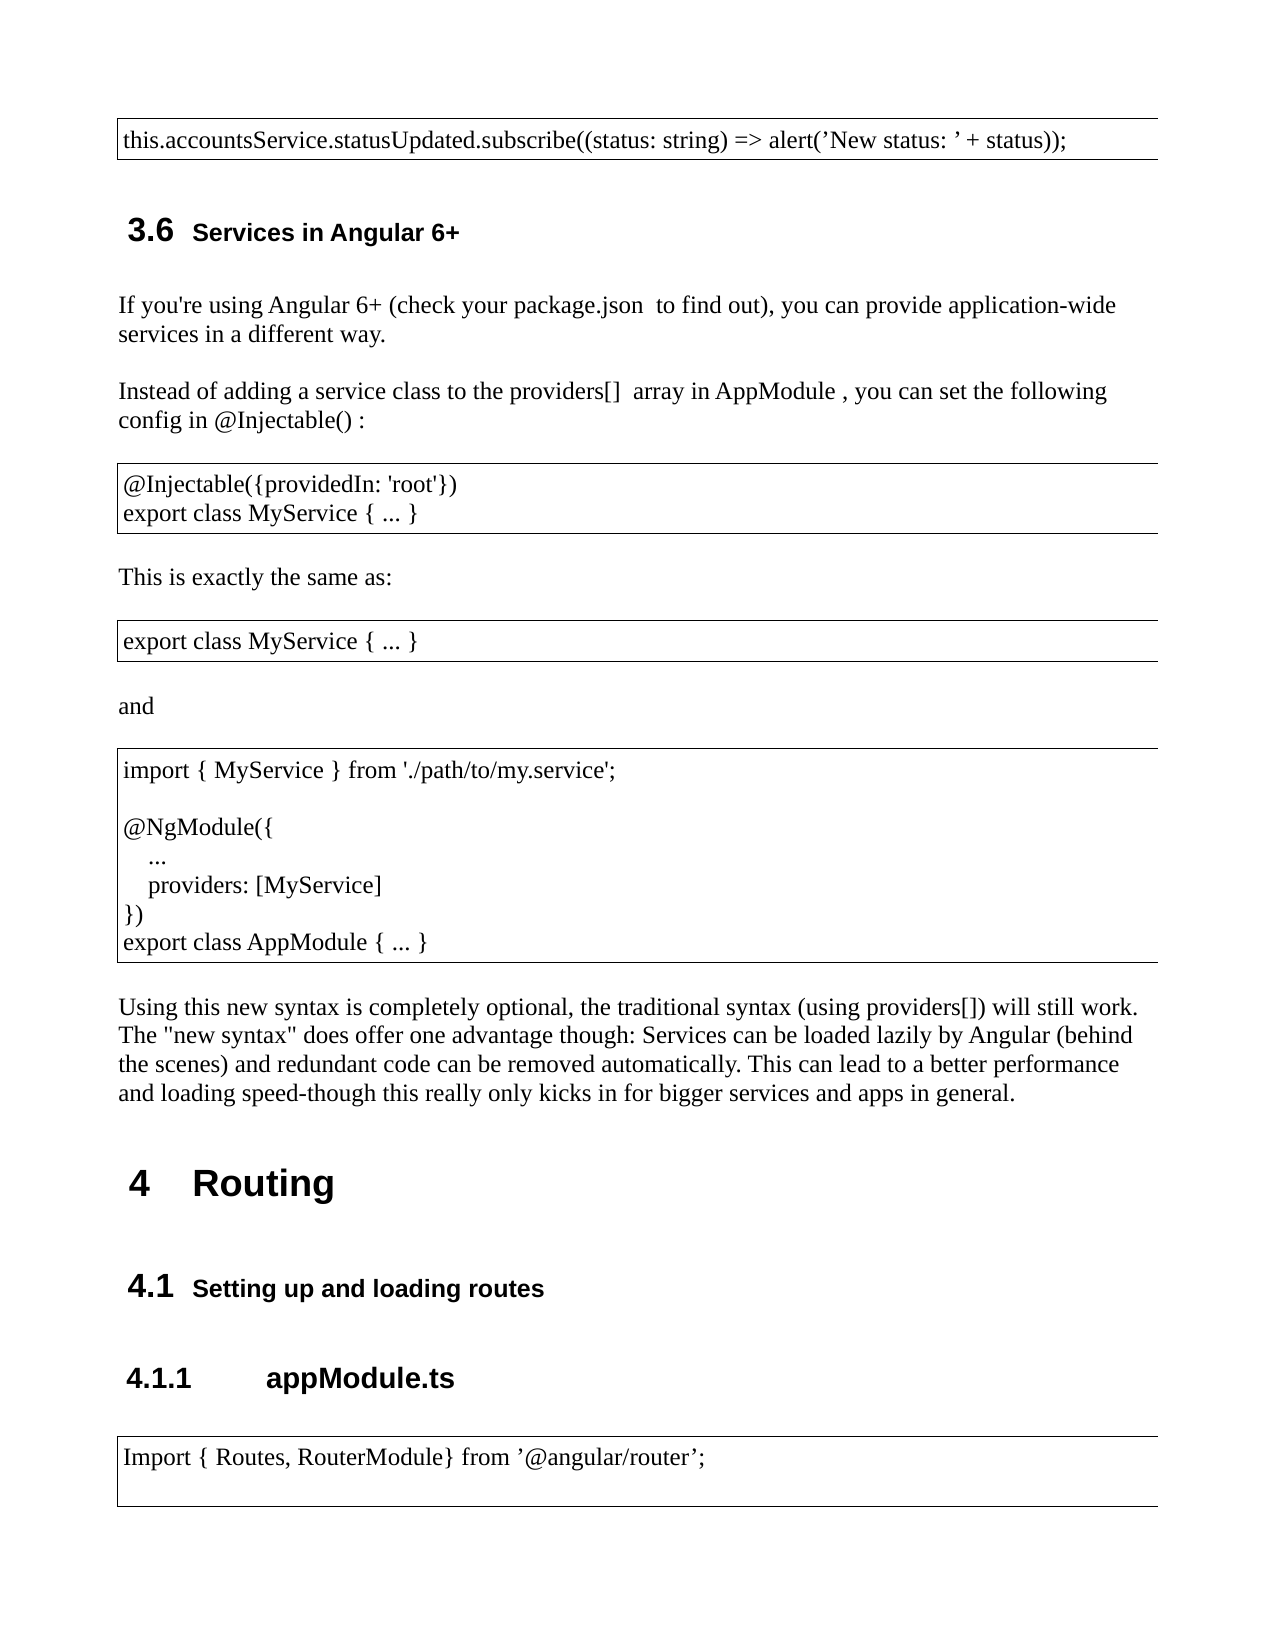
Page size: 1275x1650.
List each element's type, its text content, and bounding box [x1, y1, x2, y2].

text Instead of adding a service class to the providers[] array in AppModule , you can set the following config in @Injectable() : [118, 376, 1157, 434]
subtitle Routing [118, 1161, 1157, 1204]
subtitle Setting up and loading routes [118, 1266, 1157, 1305]
table_header this.accountsService.statusUpdated.subscribe((status: string) => alert(’New status: ’ + status)); [118, 119, 1158, 159]
text If you're using Angular 6+ (check your package.json to find out), you can provide application-wide services in a different way. [118, 290, 1157, 347]
text This is exactly the same as: [118, 562, 1157, 591]
text Using this new syntax is completely optional, the traditional syntax (using providers[]) will still work. The "new syntax" does offer one advantage though: Services can be loaded lazily by Angular (behind the scenes) and redundant code can be removed automatically. This can lead to a better performance and loading speed-though this really only kicks in for bigger services and apps in general. [118, 992, 1157, 1107]
table_header @Injectable({providedIn: 'root'}) export class MyService { ... } [118, 464, 1158, 532]
table_header import { MyService } from './path/to/my.service'; @NgModule({ ... providers: [MyService] }) export class AppModule { ... } [118, 749, 1158, 962]
table_header export class MyService { ... } [118, 621, 1158, 661]
subtitle appModule.ts [118, 1361, 1157, 1394]
text and [118, 691, 1157, 719]
subtitle Services in Angular 6+ [118, 210, 1157, 249]
table_header Import { Routes, RouterModule} from ’@angular/router’; [118, 1437, 1158, 1506]
